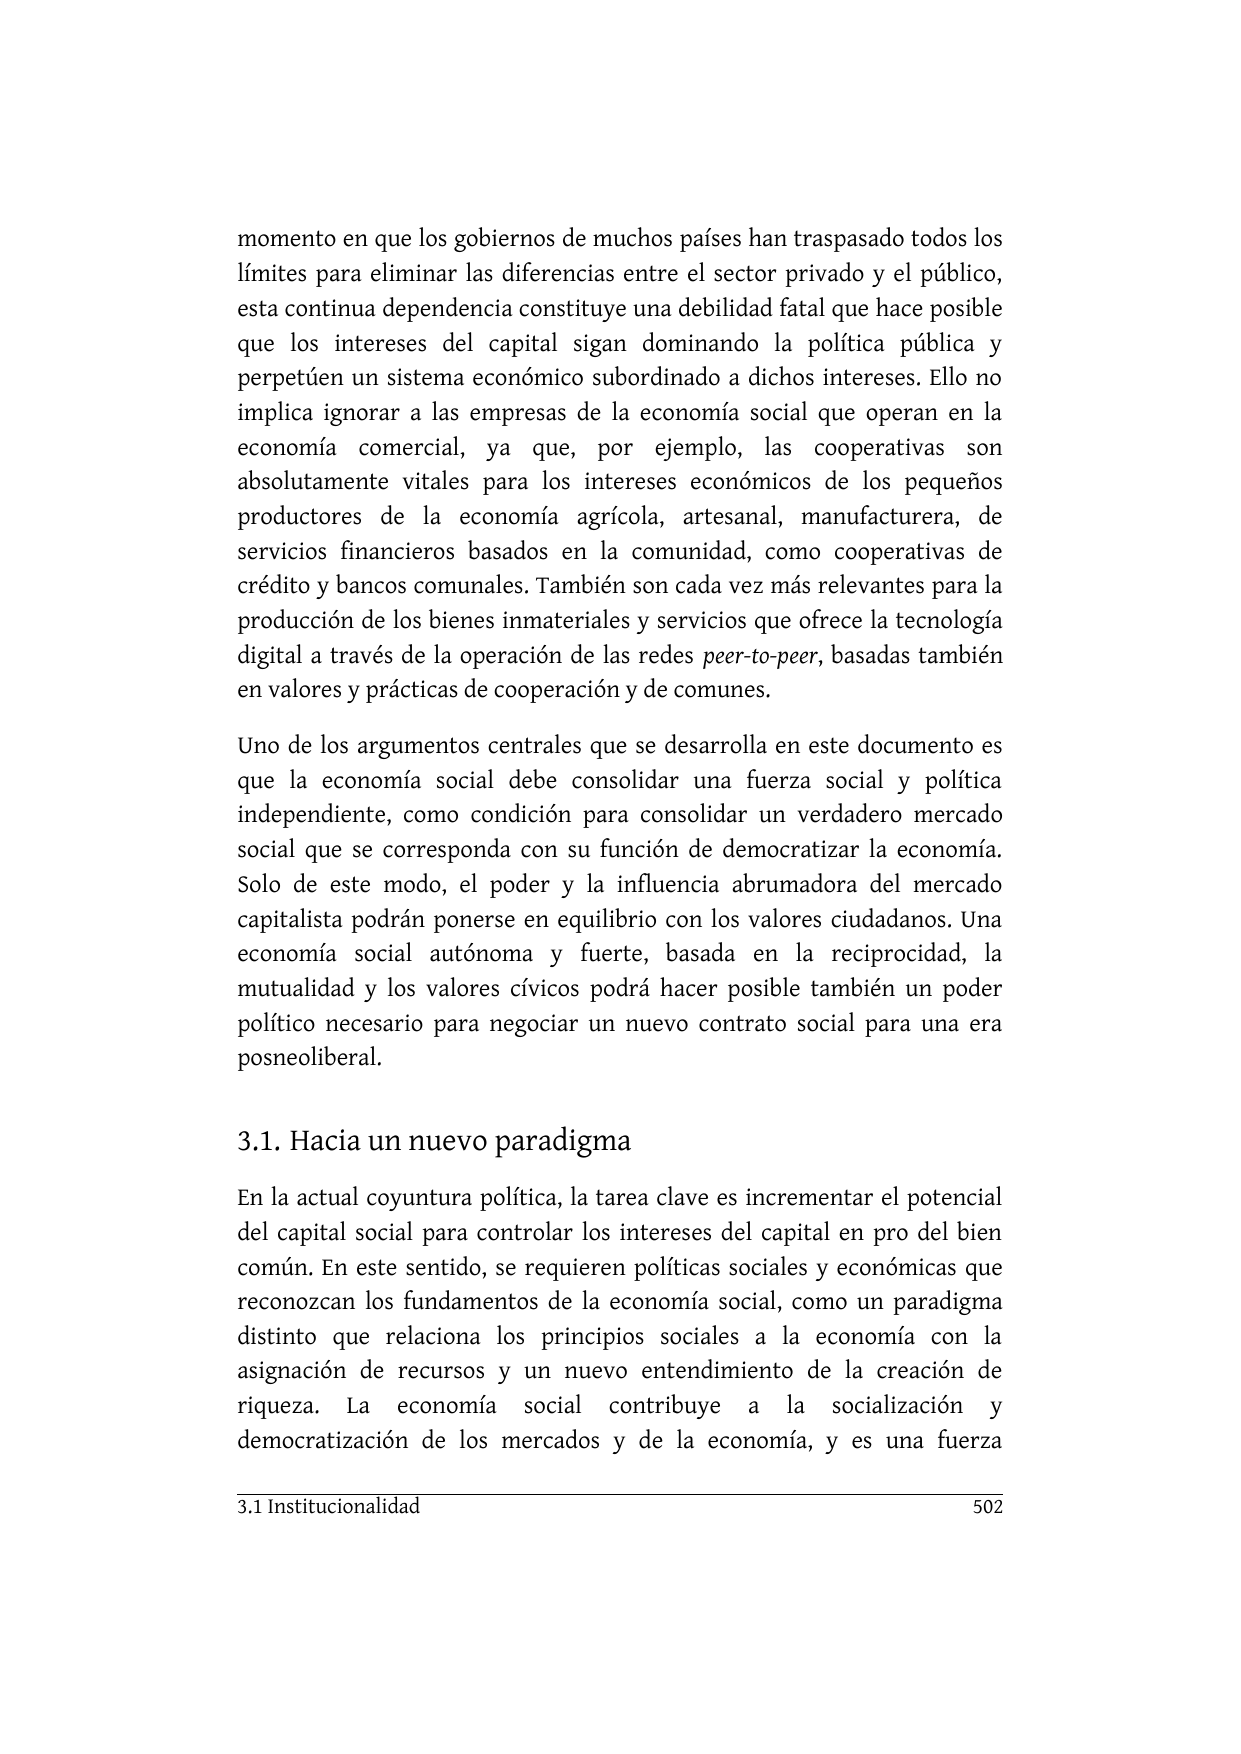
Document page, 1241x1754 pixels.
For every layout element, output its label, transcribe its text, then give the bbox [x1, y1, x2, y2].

subtitle Hacia un nuevo paradigma [237, 1123, 1003, 1160]
text Uno de los argumentos centrales que se desarrolla en este documento es que la economía social debe consolidar una fuerza social y política independiente, como condición para consolidar un verdadero mercado social que se corresponda con su función de democratizar la economía. Solo de este modo, el poder y la influencia abrumadora del mercado capitalista podrán ponerse en equilibrio con los valores ciudadanos. Una economía social autónoma y fuerte, basada en la reciprocidad, la mutualidad y los valores cívicos podrá hacer posible también un poder político necesario para negociar un nuevo contrato social para una era posneoliberal. [237, 732, 1003, 1073]
text En la actual coyuntura política, la tarea clave es incrementar el potencial del capital social para controlar los intereses del capital en pro del bien común. En este sentido, se requieren políticas sociales y económicas que reconozcan los fundamentos de la economía social, como un paradigma distinto que relaciona los principios sociales a la economía con la asignación de recursos y un nuevo entendimiento de la creación de riqueza. La economía social contribuye a la socialización y democratización de los mercados y de la economía, y es una fuerza [237, 1184, 1003, 1455]
text momento en que los gobiernos de muchos países han traspasado todos los límites para eliminar las diferencias entre el sector privado y el público, esta continua dependencia constituye una debilidad fatal que hace posible que los intereses del capital sigan dominando la política pública y perpetúen un sistema económico subordinado a dichos intereses. Ello no implica ignorar a las empresas de la economía social que operan en la economía comercial, ya que, por ejemplo, las cooperativas son absolutamente vitales para los intereses económicos de los pequeños productores de la economía agrícola, artesanal, manufacturera, de servicios financieros basados en la comunidad, como cooperativas de crédito y bancos comunales. También son cada vez más relevantes para la producción de los bienes inmateriales y servicios que ofrece la tecnología digital a través de la operación de las redes peer-to-peer, basadas también en valores y prácticas de cooperación y de comunes. [237, 225, 1003, 705]
